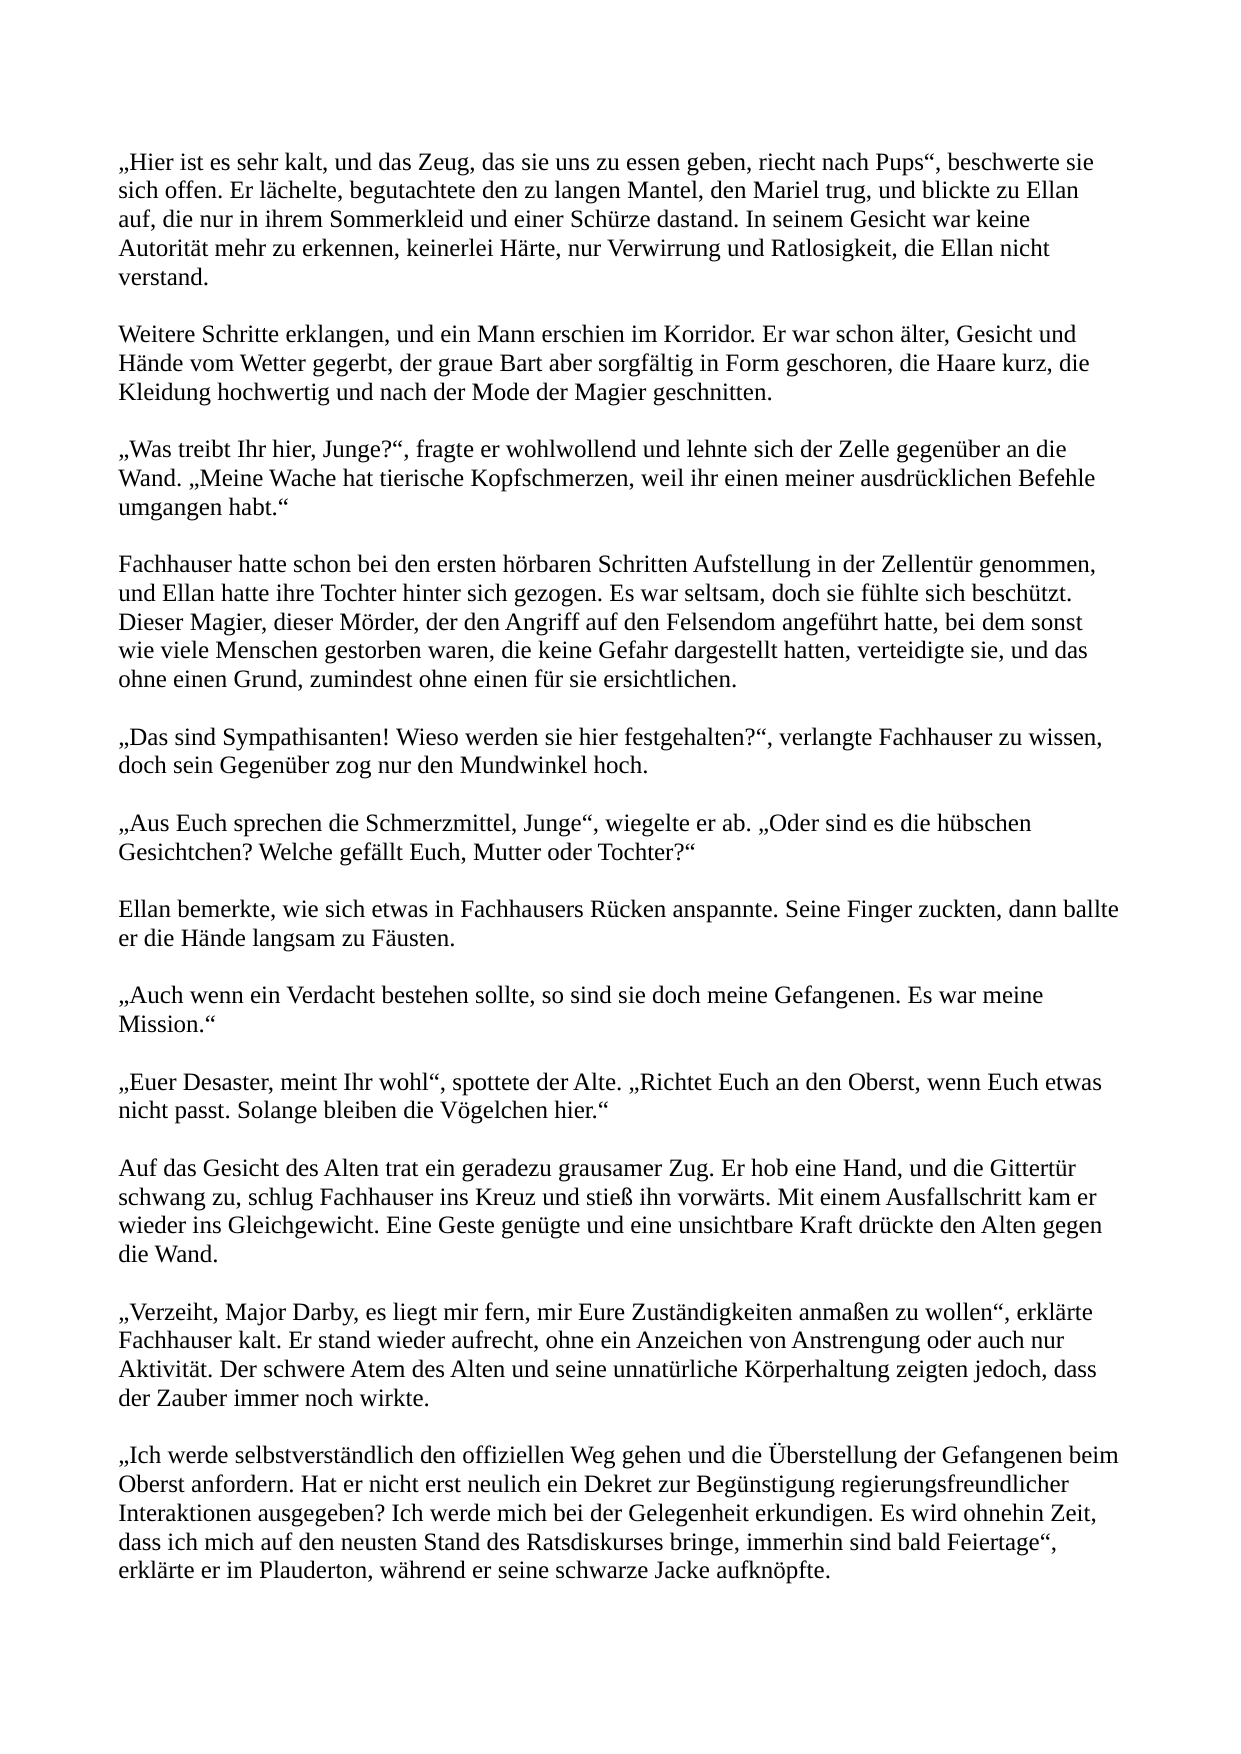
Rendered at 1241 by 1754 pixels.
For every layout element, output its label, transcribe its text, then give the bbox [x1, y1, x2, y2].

text „Hier ist es sehr kalt, und das Zeug, das sie uns zu essen geben, riecht nach Pups“, beschwerte sie sich offen. Er lächelte, begutachtete den zu langen Mantel, den Mariel trug, und blickte zu Ellan auf, die nur in ihrem Sommerkleid und einer Schürze dastand. In seinem Gesicht war keine Autorität mehr zu erkennen, keinerlei Härte, nur Verwirrung und Ratlosigkeit, die Ellan nicht verstand. Weitere Schritte erklangen, und ein Mann erschien im Korridor. Er war schon älter, Gesicht und Hände vom Wetter gegerbt, der graue Bart aber sorgfältig in Form geschoren, die Haare kurz, die Kleidung hochwertig und nach der Mode der Magier geschnitten. „Was treibt Ihr hier, Junge?“, fragte er wohlwollend und lehnte sich der Zelle gegenüber an die Wand. „Meine Wache hat tierische Kopfschmerzen, weil ihr einen meiner ausdrücklichen Befehle umgangen habt.“ Fachhauser hatte schon bei den ersten hörbaren Schritten Aufstellung in der Zellentür genommen, und Ellan hatte ihre Tochter hinter sich gezogen. Es war seltsam, doch sie fühlte sich beschützt. Dieser Magier, dieser Mörder, der den Angriff auf den Felsendom angeführt hatte, bei dem sonst wie viele Menschen gestorben waren, die keine Gefahr dargestellt hatten, verteidigte sie, und das ohne einen Grund, zumindest ohne einen für sie ersichtlichen. „Das sind Sympathisanten! Wieso werden sie hier festgehalten?“, verlangte Fachhauser zu wissen, doch sein Gegenüber zog nur den Mundwinkel hoch. „Aus Euch sprechen die Schmerzmittel, Junge“, wiegelte er ab. „Oder sind es die hübschen Gesichtchen? Welche gefällt Euch, Mutter oder Tochter?“ Ellan bemerkte, wie sich etwas in Fachhausers Rücken anspannte. Seine Finger zuckten, dann ballte er die Hände langsam zu Fäusten. „Auch wenn ein Verdacht bestehen sollte, so sind sie doch meine Gefangenen. Es war meine Mission.“ „Euer Desaster, meint Ihr wohl“, spottete der Alte. „Richtet Euch an den Oberst, wenn Euch etwas nicht passt. Solange bleiben die Vögelchen hier.“ Auf das Gesicht des Alten trat ein geradezu grausamer Zug. Er hob eine Hand, und die Gittertür schwang zu, schlug Fachhauser ins Kreuz und stieß ihn vorwärts. Mit einem Ausfallschritt kam er wieder ins Gleichgewicht. Eine Geste genügte und eine unsichtbare Kraft drückte den Alten gegen die Wand. „Verzeiht, Major Darby, es liegt mir fern, mir Eure Zuständigkeiten anmaßen zu wollen“, erklärte Fachhauser kalt. Er stand wieder aufrecht, ohne ein Anzeichen von Anstrengung oder auch nur Aktivität. Der schwere Atem des Alten und seine unnatürliche Körperhaltung zeigten jedoch, dass der Zauber immer noch wirkte. „Ich werde selbstverständlich den offiziellen Weg gehen und die Überstellung der Gefangenen beim Oberst anfordern. Hat er nicht erst neulich ein Dekret zur Begünstigung regierungsfreundlicher Interaktionen ausgegeben? Ich werde mich bei der Gelegenheit erkundigen. Es wird ohnehin Zeit, dass ich mich auf den neusten Stand des Ratsdiskurses bringe, immerhin sind bald Feiertage“, erklärte er im Plauderton, während er seine schwarze Jacke aufknöpfte. [118, 118, 1122, 1584]
